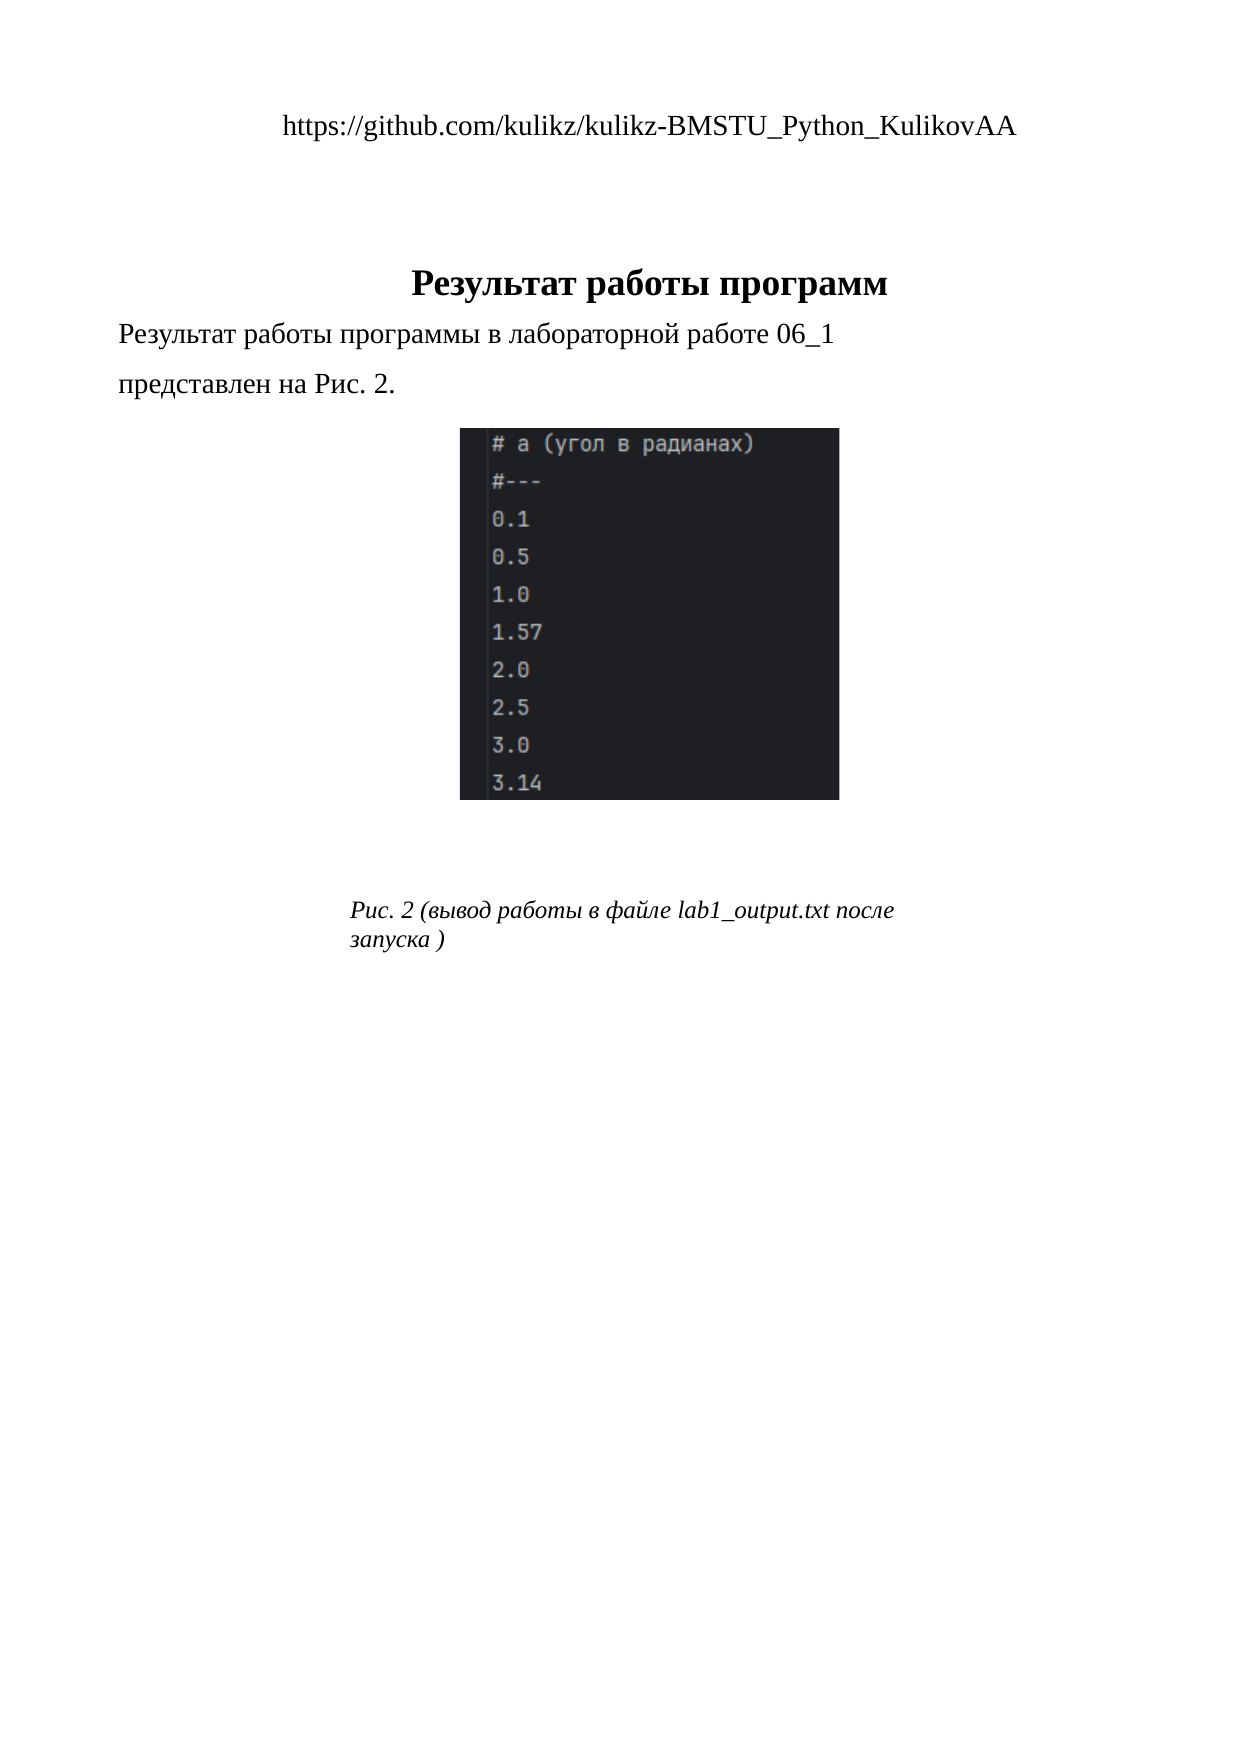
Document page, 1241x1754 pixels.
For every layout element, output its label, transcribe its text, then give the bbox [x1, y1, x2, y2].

subtitle Результат работы программ [118, 260, 1181, 303]
text Результат работы программы в лабораторной работе 06_1 [118, 316, 1181, 349]
text представлен на Рис. 2. [118, 366, 1181, 400]
text Рис. 2 (вывод работы в файле lab1_output.txt после запуска ) [350, 895, 950, 953]
subtitle https://github.com/kulikz/kulikz-BMSTU_Python_KulikovAA [118, 108, 1181, 142]
